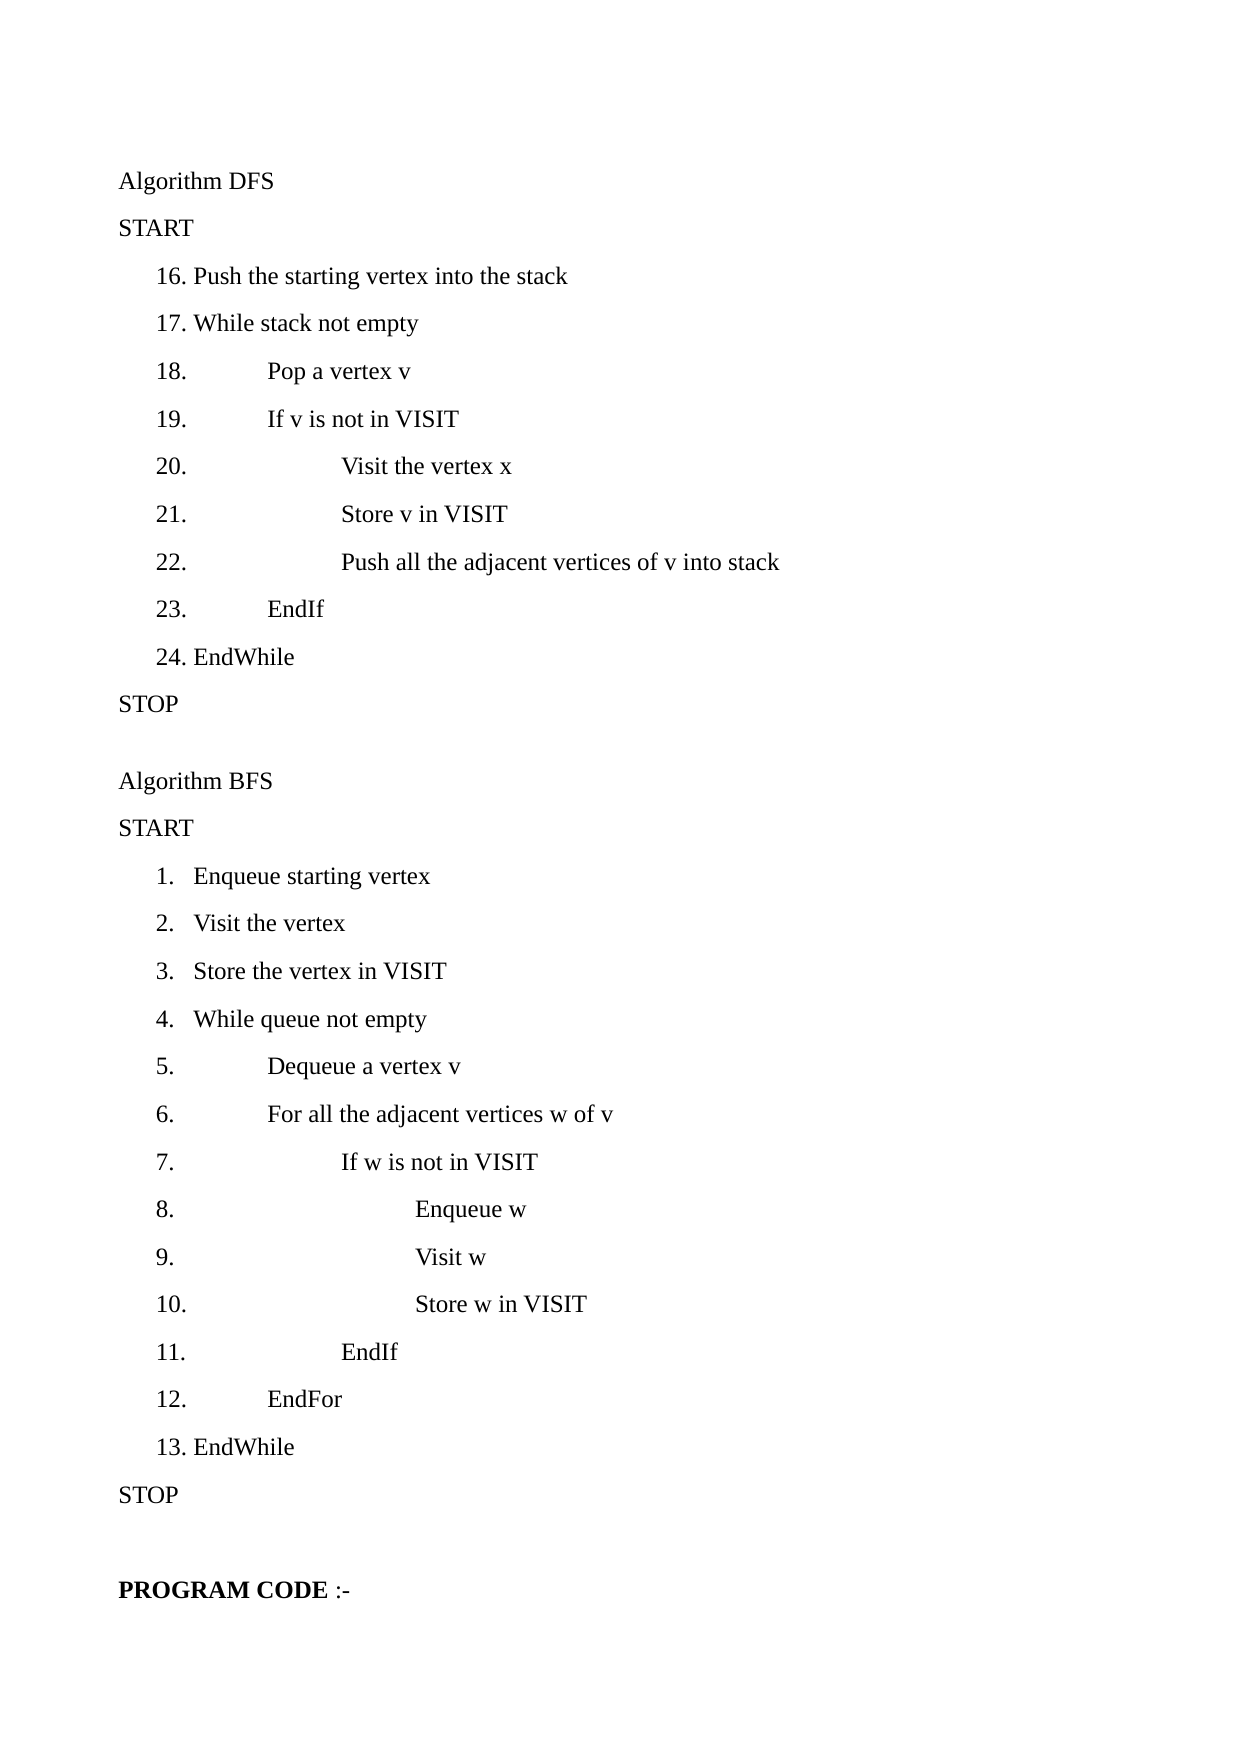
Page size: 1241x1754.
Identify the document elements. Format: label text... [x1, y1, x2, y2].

text START [118, 813, 1122, 842]
text PROGRAM CODE :- [118, 1575, 1122, 1604]
list Push all the adjacent vertices of v into stack [156, 547, 1122, 575]
list Dequeue a vertex v [156, 1051, 1122, 1080]
list Enqueue w [156, 1194, 1122, 1223]
list Visit w [156, 1242, 1122, 1271]
list EndIf [156, 594, 1122, 623]
text START [118, 213, 1122, 242]
text STOP [118, 1480, 1122, 1508]
list Enqueue starting vertex [156, 861, 1122, 890]
list Visit the vertex x [156, 451, 1122, 480]
text Algorithm DFS [118, 166, 1122, 194]
list Push the starting vertex into the stack [156, 261, 1122, 290]
list For all the adjacent vertices w of v [156, 1099, 1122, 1128]
list Store the vertex in VISIT [156, 956, 1122, 985]
list If v is not in VISIT [156, 404, 1122, 432]
list Store v in VISIT [156, 499, 1122, 528]
list EndWhile [156, 1432, 1122, 1461]
list Visit the vertex [156, 908, 1122, 937]
text Algorithm BFS [118, 766, 1122, 794]
list EndIf [156, 1337, 1122, 1366]
list EndFor [156, 1384, 1122, 1413]
list While queue not empty [156, 1004, 1122, 1032]
text STOP [118, 689, 1122, 718]
list Store w in VISIT [156, 1289, 1122, 1318]
list While stack not empty [156, 308, 1122, 337]
list If w is not in VISIT [156, 1147, 1122, 1175]
list Pop a vertex v [156, 356, 1122, 385]
list EndWhile [156, 642, 1122, 671]
